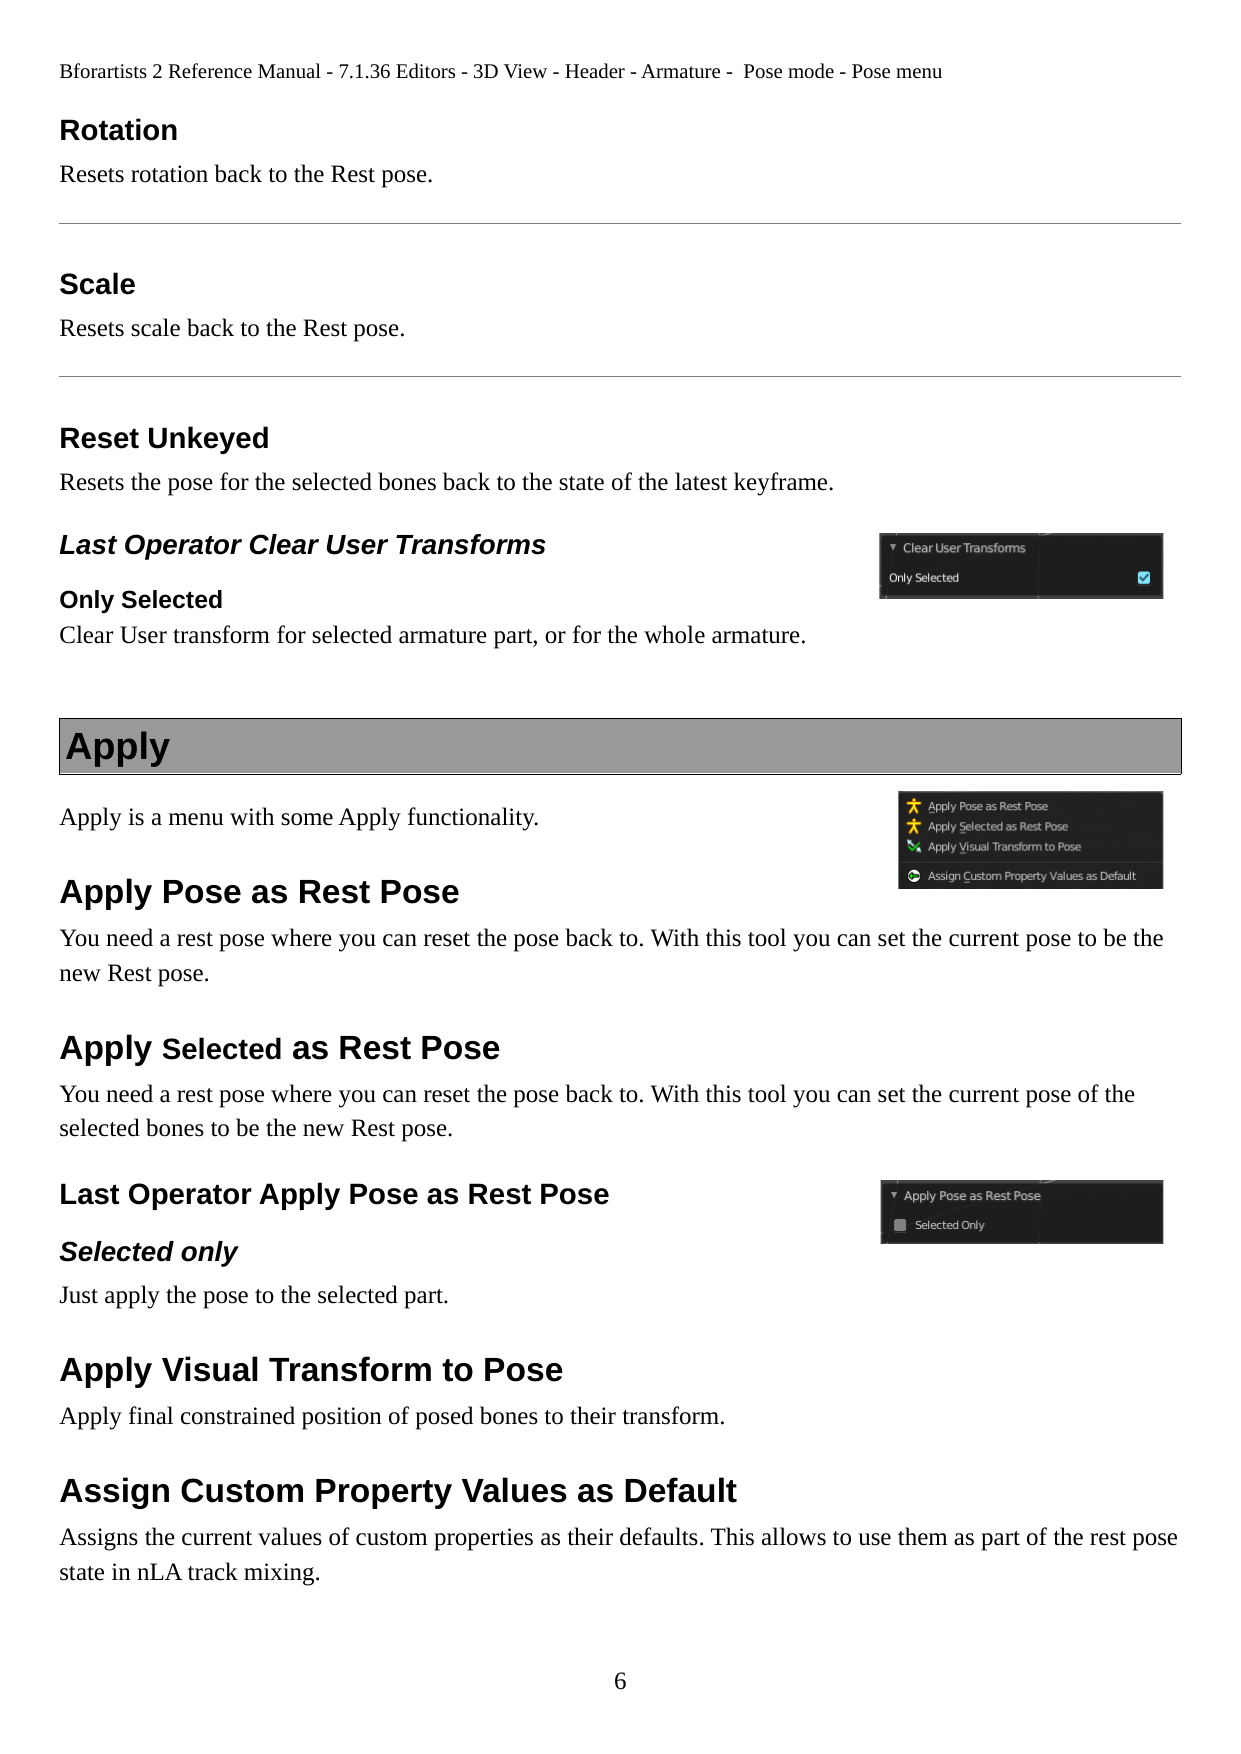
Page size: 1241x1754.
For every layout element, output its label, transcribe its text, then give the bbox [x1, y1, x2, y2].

picture [880, 1180, 1164, 1244]
subtitle Only Selected [59, 585, 1181, 614]
subtitle Apply Visual Transform to Pose [59, 1350, 1181, 1389]
subtitle Scale [59, 267, 1181, 300]
picture [879, 533, 1164, 599]
text You need a rest pose where you can reset the pose back to. With this tool you can set the current pose to be the new Rest pose. [59, 923, 1181, 987]
subtitle Apply Pose as Rest Pose [59, 872, 1181, 911]
text Clear User transform for selected armature part, or for the whole armature. [59, 620, 1181, 649]
subtitle Last Operator Clear User Transforms [59, 528, 1181, 560]
text You need a rest pose where you can reset the pose back to. With this tool you can set the current pose of the selected bones to be the new Rest pose. [59, 1079, 1181, 1142]
text Apply is a menu with some Apply functionality. [59, 802, 898, 831]
subtitle Selected only [59, 1236, 1181, 1268]
text Resets rotation back to the Rest pose. [59, 159, 1181, 188]
text Resets the pose for the selected bones back to the state of the latest keyframe. [59, 467, 1181, 496]
text Resets scale back to the Rest pose. [59, 313, 1181, 342]
text Assigns the current values of custom properties as their defaults. This allows to use them as part of the rest pose state in nLA track mixing. [59, 1522, 1181, 1586]
subtitle Reset Unkeyed [59, 421, 1181, 454]
text Just apply the pose to the selected part. [59, 1280, 1181, 1309]
text Apply final constrained position of posed bones to their transform. [59, 1401, 1181, 1430]
picture [898, 791, 1164, 889]
subtitle Assign Custom Property Values as Default [59, 1471, 1181, 1510]
table_header Apply [60, 719, 1181, 773]
subtitle Apply Selected as Rest Pose [59, 1028, 1181, 1066]
subtitle Rotation [59, 113, 1181, 146]
subtitle Last Operator Apply Pose as Rest Pose [59, 1177, 1181, 1211]
